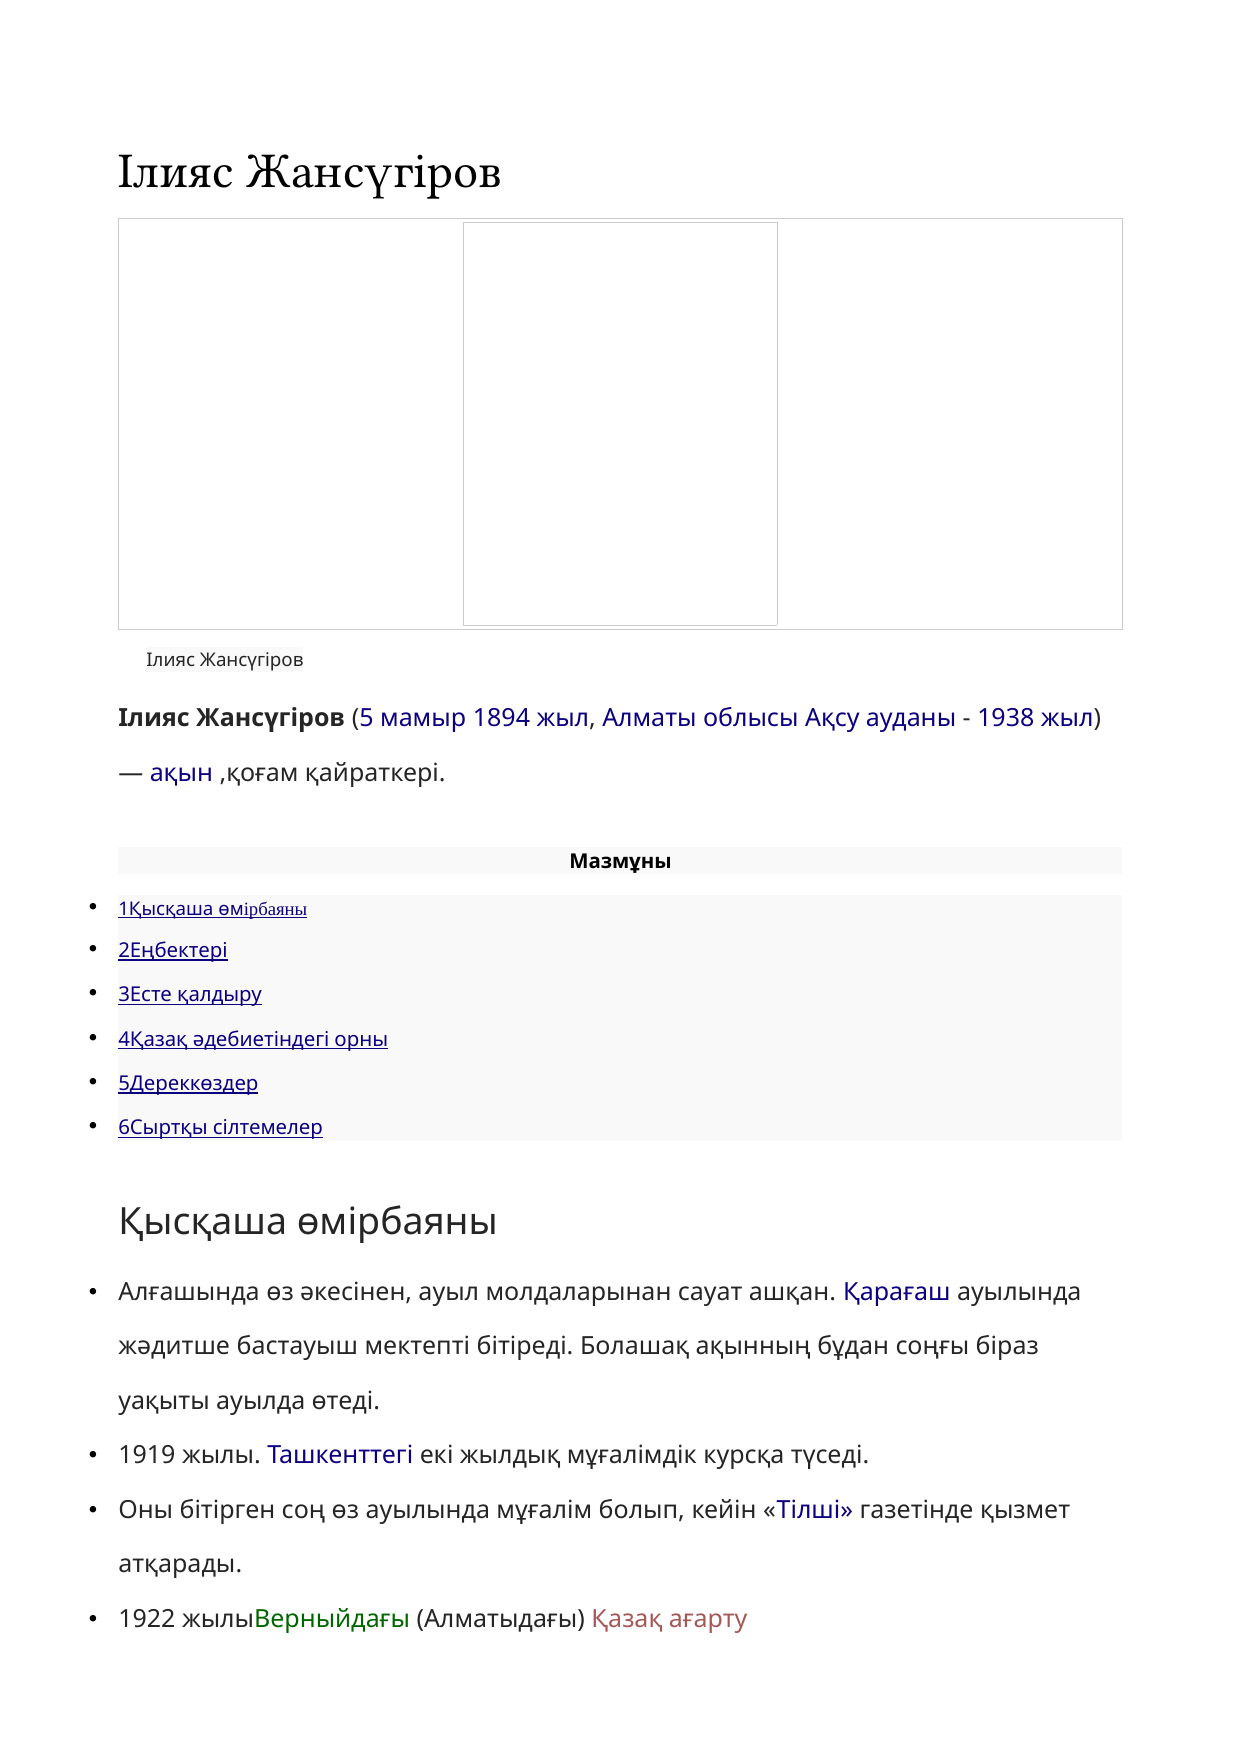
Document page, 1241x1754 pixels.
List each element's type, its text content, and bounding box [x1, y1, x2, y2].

list 2Еңбектері [118, 936, 1122, 963]
list 1922 жылыВерныйдағы (Алматыдағы) Қазақ ағарту [118, 1600, 1122, 1634]
subtitle Мазмұны [118, 847, 1122, 874]
list 1Қысқаша өмірбаяны [118, 895, 1122, 921]
text Ілияс Жансүгіров (5 мамыр 1894 жыл, Алматы облысы Ақсу ауданы - 1938 жыл) — ақын ,қоғам қайраткері. [118, 700, 1122, 789]
list Оны бітірген соң өз ауылында мұғалім болып, кейін «Тілші» газетінде қызмет атқарады. [118, 1491, 1122, 1580]
list 4Қазақ әдебиетіндегі орны [118, 1024, 1122, 1052]
list 5Дереккөздер [118, 1069, 1122, 1096]
subtitle Ілияс Жансүгіров [118, 143, 1122, 200]
list 3Есте қалдыру [118, 980, 1122, 1008]
list 6Сыртқы сілтемелер [118, 1113, 1122, 1141]
text Ілияс Жансүгіров [123, 647, 1122, 672]
subtitle Қысқаша өмірбаяны [118, 1195, 1122, 1246]
list Алғашында өз әкесінен, ауыл молдаларынан сауат ашқан. Қарағаш ауылында жәдитше бастауыш мектепті бітіреді. Болашақ ақынның бұдан соңғы біраз уақыты ауылда өтеді. [118, 1273, 1122, 1417]
list 1919 жылы. Ташкенттегі екі жылдық мұғалімдік курсқа түседі. [118, 1437, 1122, 1471]
